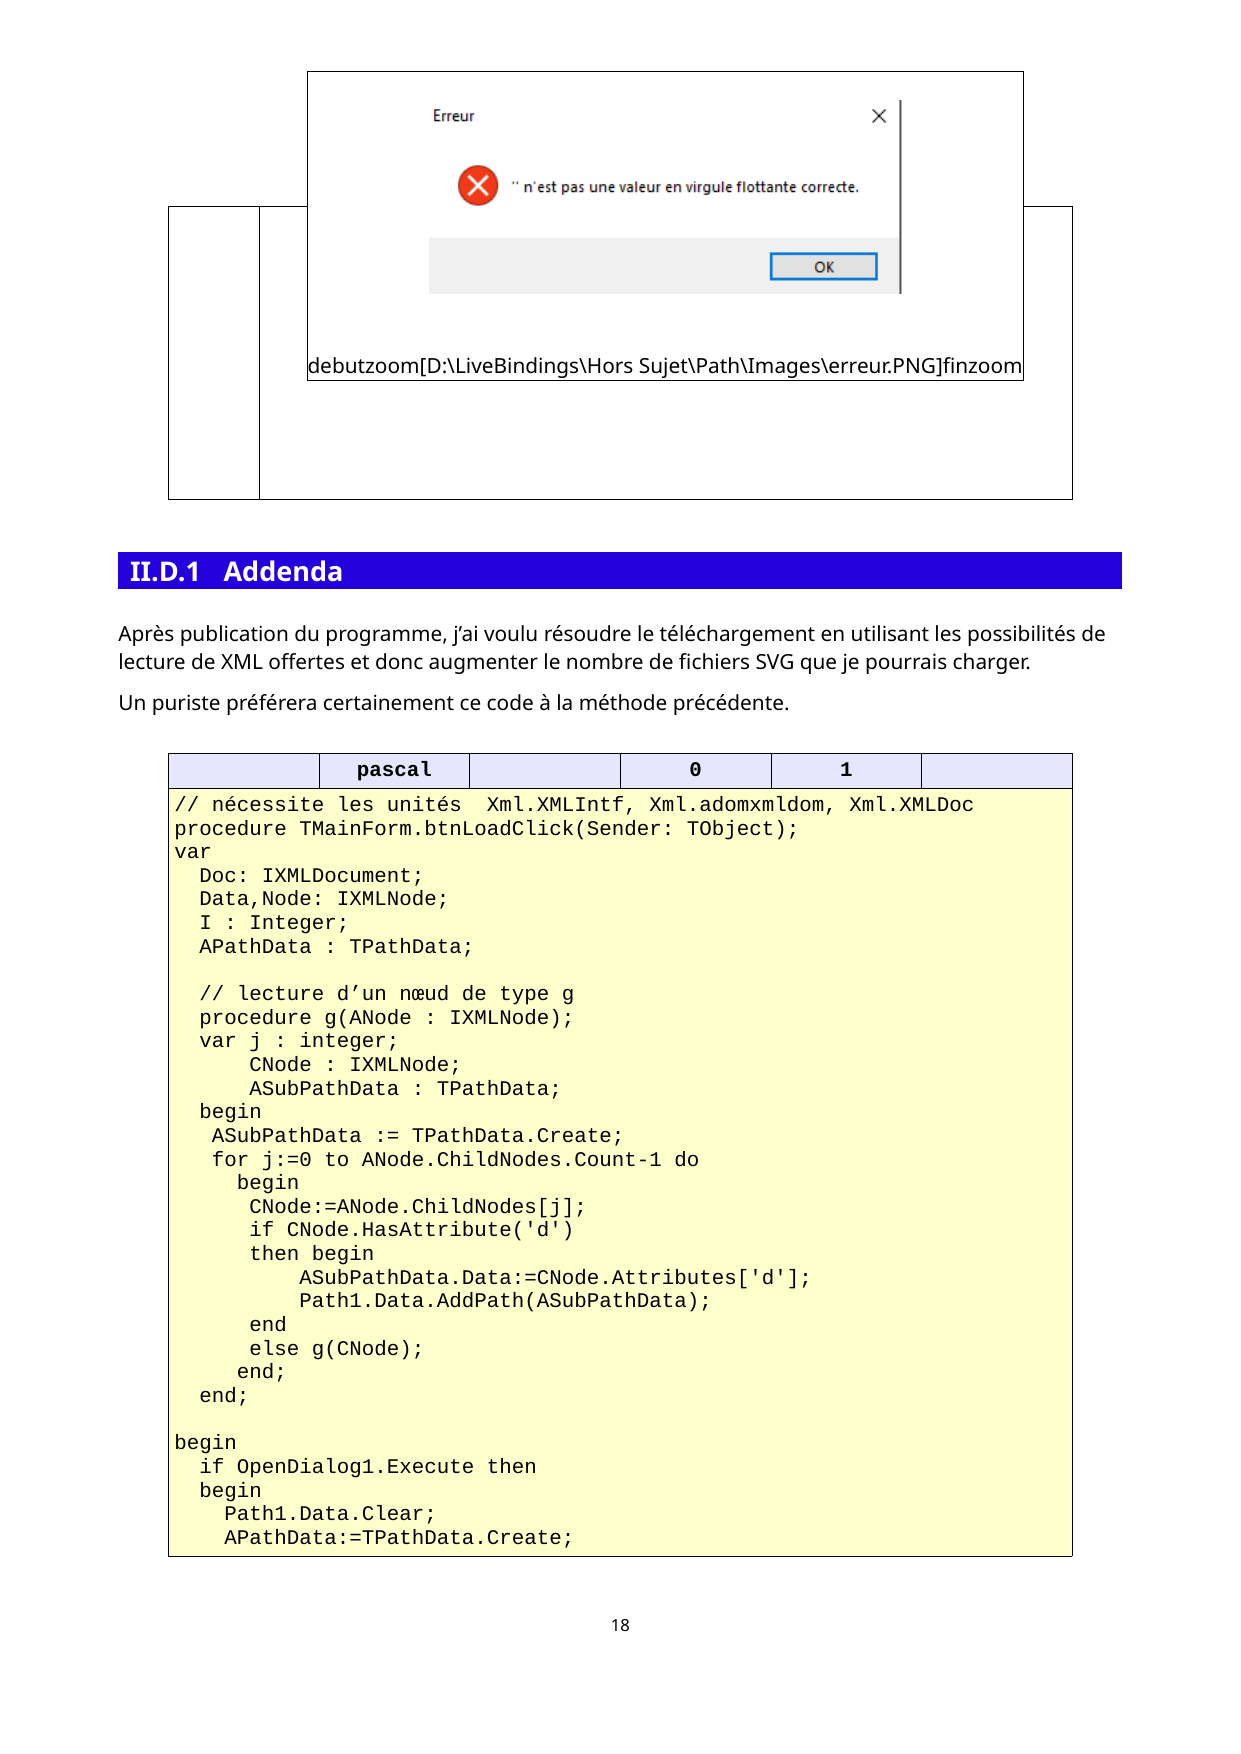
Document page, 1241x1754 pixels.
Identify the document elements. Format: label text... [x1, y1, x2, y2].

table_header [470, 754, 620, 788]
picture [429, 100, 902, 294]
text Après publication du programme, j’ai voulu résoudre le téléchargement en utilisant les possibilités de lecture de XML offertes et donc augmenter le nombre de fichiers SVG que je pourrais charger. [118, 619, 1122, 676]
table_header [260, 207, 307, 379]
table_header 0 [621, 754, 771, 788]
subtitle Addenda [118, 552, 1122, 589]
table_header [1024, 207, 1072, 379]
text Un puriste préférera certainement ce code à la méthode précédente. [118, 688, 1122, 717]
table_cell // nécessite les unités Xml.XMLIntf, Xml.adomxmldom, Xml.XMLDoc procedure TMainForm.btnLoadClick(Sender: TObject); var Doc: IXMLDocument; Data,Node: IXMLNode; I : Integer; APathData : TPathData; // lecture d’un nœud de type g procedure g(ANode : IXMLNode); var j : integer; CNode : IXMLNode; ASubPathData : TPathData; begin ASubPathData := TPathData.Create; for j:=0 to ANode.ChildNodes.Count-1 do begin CNode:=ANode.ChildNodes[j]; if CNode.HasAttribute('d') then begin ASubPathData.Data:=CNode.Attributes['d']; Path1.Data.AddPath(ASubPathData); end else g(CNode); end; end; begin if OpenDialog1.Execute then begin Path1.Data.Clear; APathData:=TPathData.Create; [169, 789, 1072, 1556]
table_header 1 [772, 754, 921, 788]
table_header [922, 754, 1072, 788]
table_header [169, 754, 319, 788]
table_header [260, 380, 1072, 499]
table_header pascal [320, 754, 469, 788]
table_header [169, 207, 259, 499]
